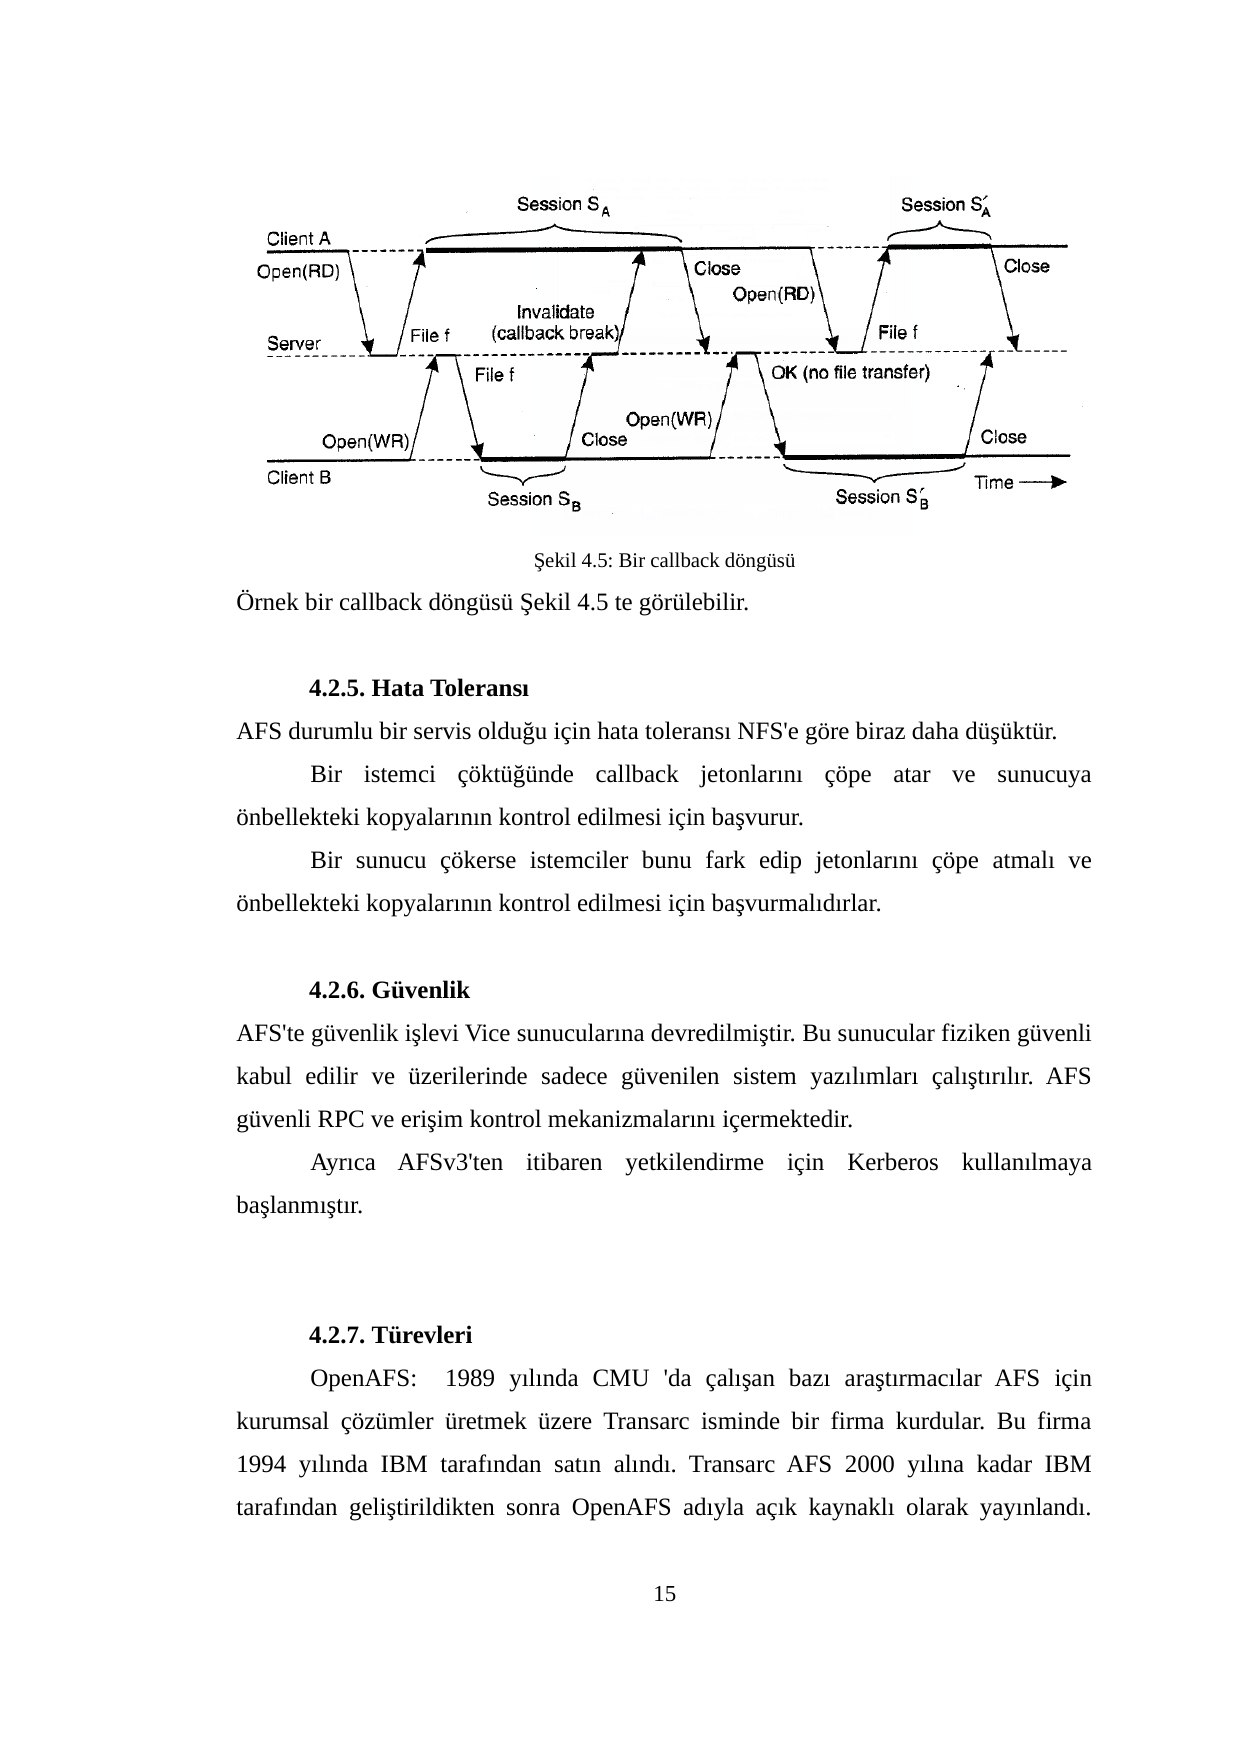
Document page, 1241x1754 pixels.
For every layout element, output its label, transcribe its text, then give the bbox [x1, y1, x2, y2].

picture [236, 177, 1093, 537]
text AFS'te güvenlik işlevi Vice sunucularına devredilmiştir. Bu sunucular fiziken güvenli kabul edilir ve üzerilerinde sadece güvenilen sistem yazılımları çalıştırılır. AFS güvenli RPC ve erişim kontrol mekanizmalarını içermektedir. [236, 1018, 1093, 1133]
subtitle Türevleri [309, 1320, 1093, 1348]
subtitle Güvenlik [309, 975, 1093, 1003]
text OpenAFS: 1989 yılında CMU 'da çalışan bazı araştırmacılar AFS için kurumsal çözümler üretmek üzere Transarc isminde bir firma kurdular. Bu firma 1994 yılında IBM tarafından satın alındı. Transarc AFS 2000 yılına kadar IBM tarafından geliştirildikten sonra OpenAFS adıyla açık kaynaklı olarak yayınlandı. [236, 1363, 1093, 1521]
text Şekil 4.5: Bir callback döngüsü [236, 537, 1093, 572]
text Örnek bir callback döngüsü Şekil 4.5 te görülebilir. [236, 572, 1093, 615]
text Bir sunucu çökerse istemciler bunu fark edip jetonlarını çöpe atmalı ve önbellekteki kopyalarının kontrol edilmesi için başvurmalıdırlar. [236, 845, 1093, 917]
subtitle Hata Toleransı [309, 673, 1093, 702]
text Ayrıca AFSv3'ten itibaren yetkilendirme için Kerberos kullanılmaya başlanmıştır. [236, 1147, 1093, 1219]
text AFS durumlu bir servis olduğu için hata toleransı NFS'e göre biraz daha düşüktür. [236, 716, 1093, 745]
text Bir istemci çöktüğünde callback jetonlarını çöpe atar ve sunucuya önbellekteki kopyalarının kontrol edilmesi için başvurur. [236, 759, 1093, 831]
